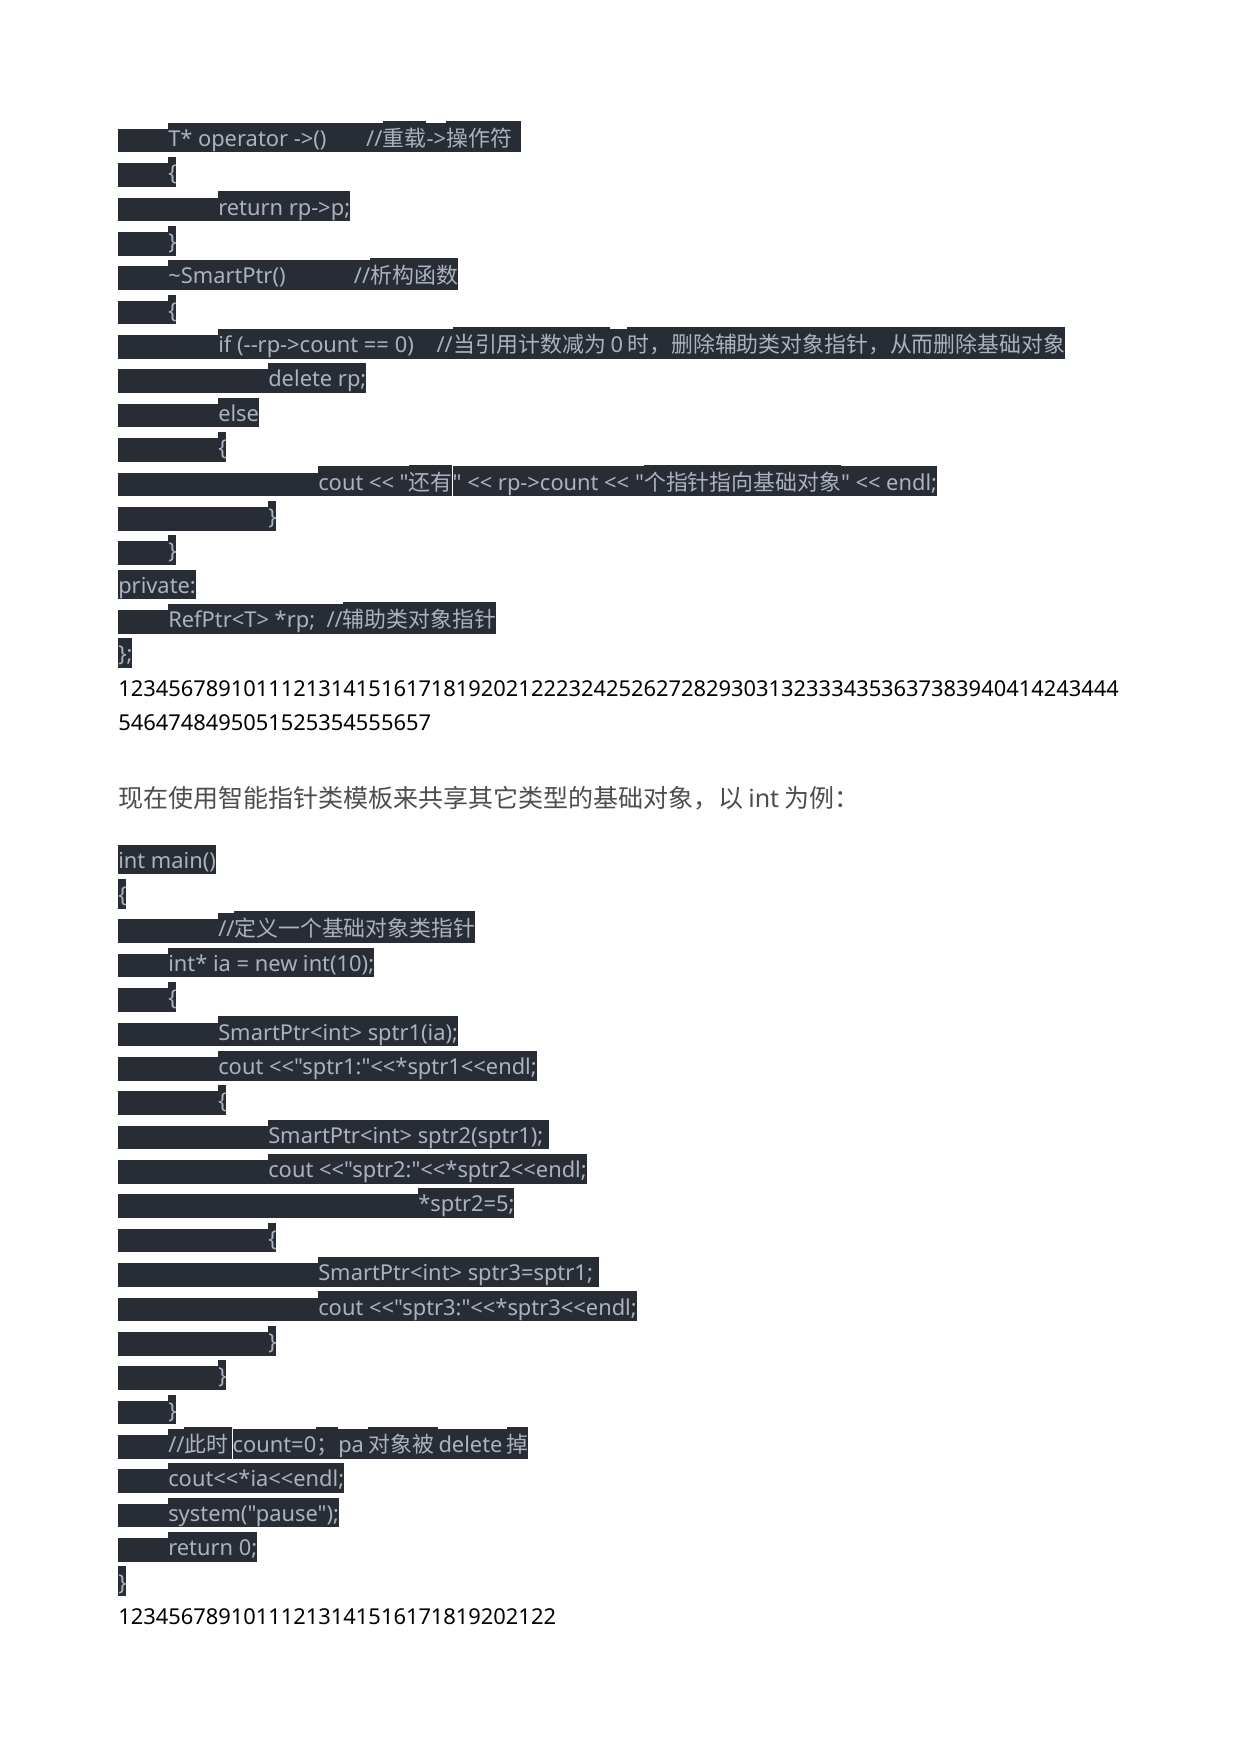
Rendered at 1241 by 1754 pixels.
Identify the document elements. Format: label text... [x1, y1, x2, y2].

text SmartPtr<int> sptr3=sptr1; [118, 1252, 1122, 1287]
text } [118, 1390, 1122, 1424]
text int main() [118, 840, 1122, 874]
text } [118, 221, 1122, 256]
text } [118, 496, 1122, 531]
text *sptr2=5; [118, 1184, 1122, 1218]
text else [118, 393, 1122, 427]
text 12345678910111213141516171819202122 [118, 1596, 1122, 1631]
text int* ia = new int(10); [118, 943, 1122, 977]
text 现在使用智能指针类模板来共享其它类型的基础对象，以int为例： [118, 774, 1122, 815]
text }; [118, 634, 1122, 668]
text { [118, 977, 1122, 1012]
text SmartPtr<int> sptr2(sptr1); [118, 1115, 1122, 1149]
text cout << "还有" << rp->count << "个指针指向基础对象" << endl; [118, 462, 1122, 496]
text T* operator ->() //重载->操作符 [118, 118, 1122, 152]
text if (--rp->count == 0) //当引用计数减为0时，删除辅助类对象指针，从而删除基础对象 [118, 324, 1122, 359]
text { [118, 290, 1122, 324]
text cout <<"sptr2:"<<*sptr2<<endl; [118, 1149, 1122, 1184]
text } [118, 1356, 1122, 1390]
text } [118, 1562, 1122, 1596]
text { [118, 874, 1122, 909]
text //此时count=0；pa对象被delete掉 [118, 1424, 1122, 1459]
text return rp->p; [118, 187, 1122, 221]
text //定义一个基础对象类指针 [118, 909, 1122, 943]
text delete rp; [118, 359, 1122, 393]
text } [118, 531, 1122, 565]
text return 0; [118, 1527, 1122, 1562]
text system("pause"); [118, 1493, 1122, 1527]
text cout <<"sptr1:"<<*sptr1<<endl; [118, 1046, 1122, 1081]
text } [118, 1321, 1122, 1356]
text { [118, 1218, 1122, 1252]
text ~SmartPtr() //析构函数 [118, 256, 1122, 290]
text private: [118, 565, 1122, 599]
text SmartPtr<int> sptr1(ia); [118, 1012, 1122, 1046]
text { [118, 152, 1122, 187]
text { [118, 427, 1122, 462]
text cout<<*ia<<endl; [118, 1459, 1122, 1493]
text RefPtr<T> *rp; //辅助类对象指针 [118, 599, 1122, 634]
text 123456789101112131415161718192021222324252627282930313233343536373839404142434445464748495051525354555657 [118, 668, 1122, 737]
text cout <<"sptr3:"<<*sptr3<<endl; [118, 1287, 1122, 1321]
text { [118, 1081, 1122, 1115]
